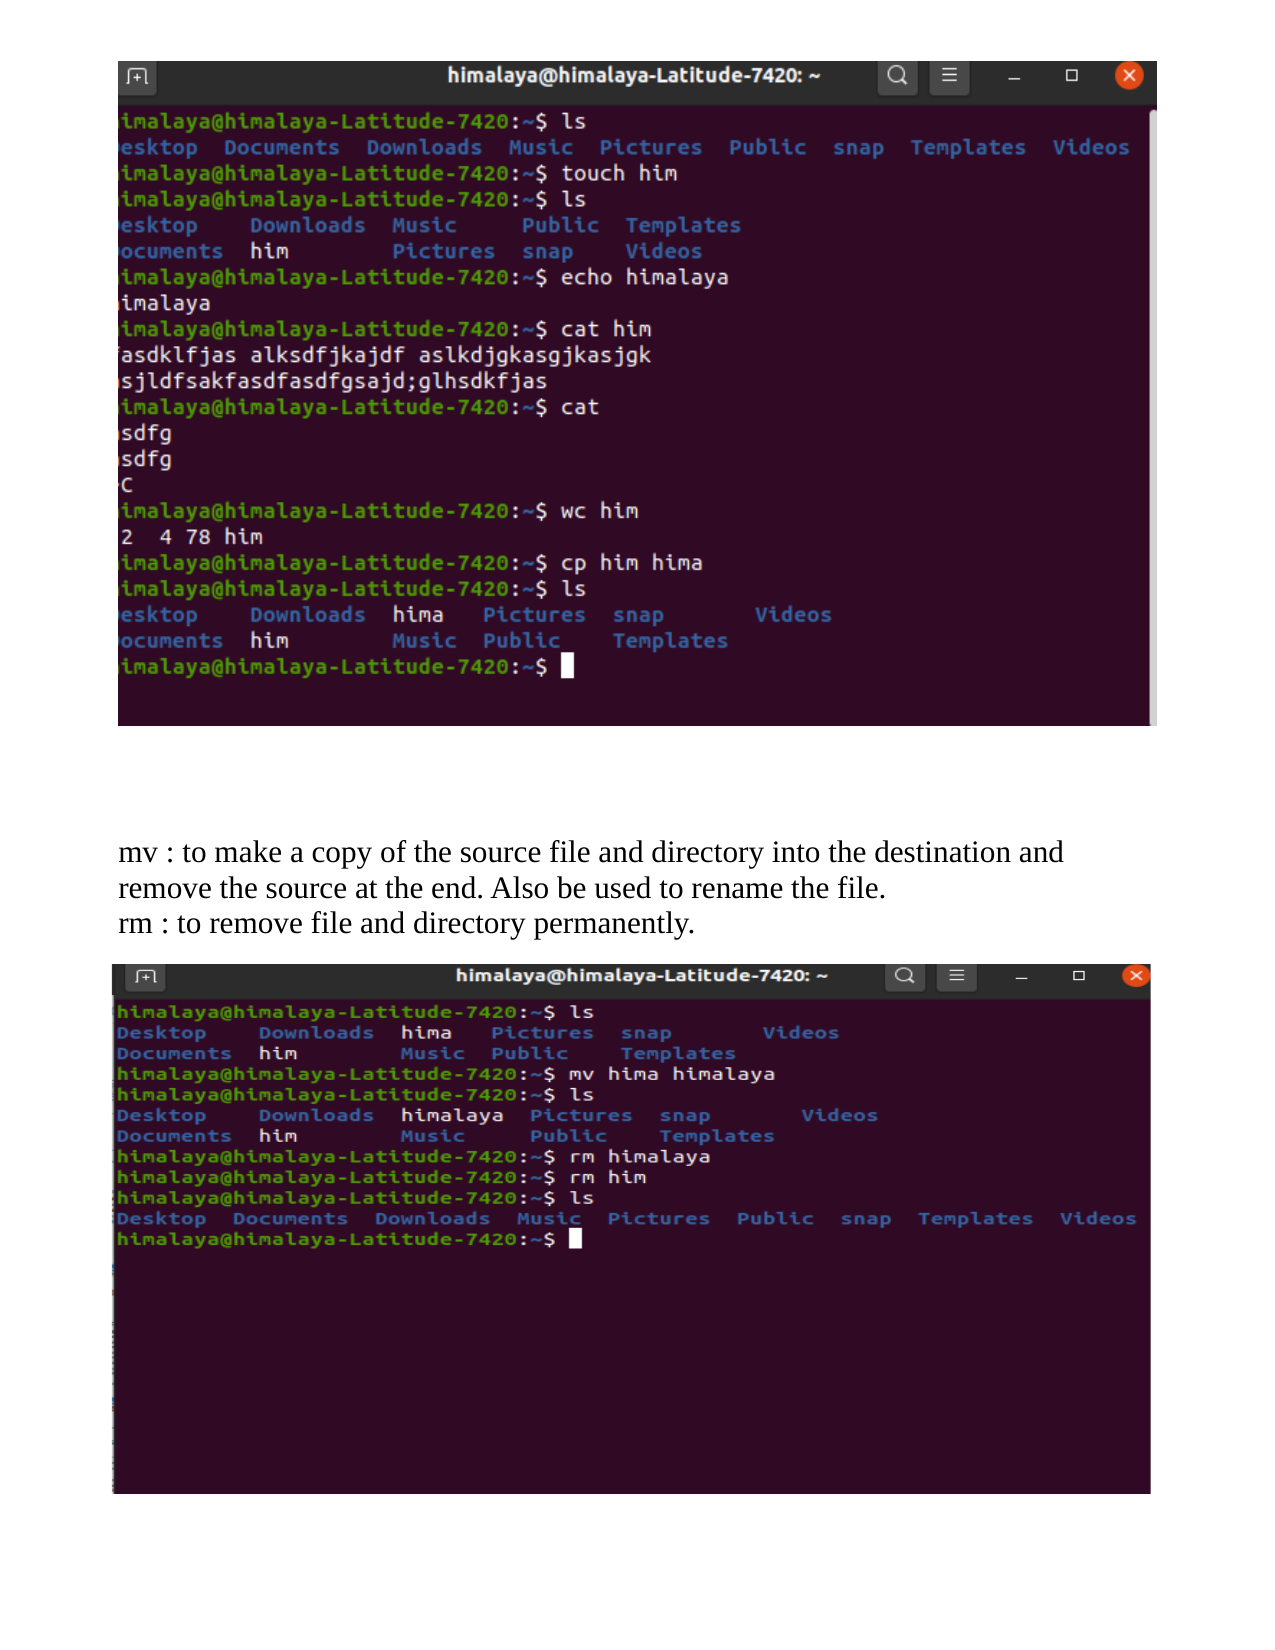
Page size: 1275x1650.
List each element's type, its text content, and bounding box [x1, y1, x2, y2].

picture [118, 61, 1157, 726]
picture [111, 964, 1151, 1494]
text rm : to remove file and directory permanently. [118, 905, 1157, 941]
text mv : to make a copy of the source file and directory into the destination and remove the source at the end. Also be used to rename the file. [118, 833, 1157, 905]
